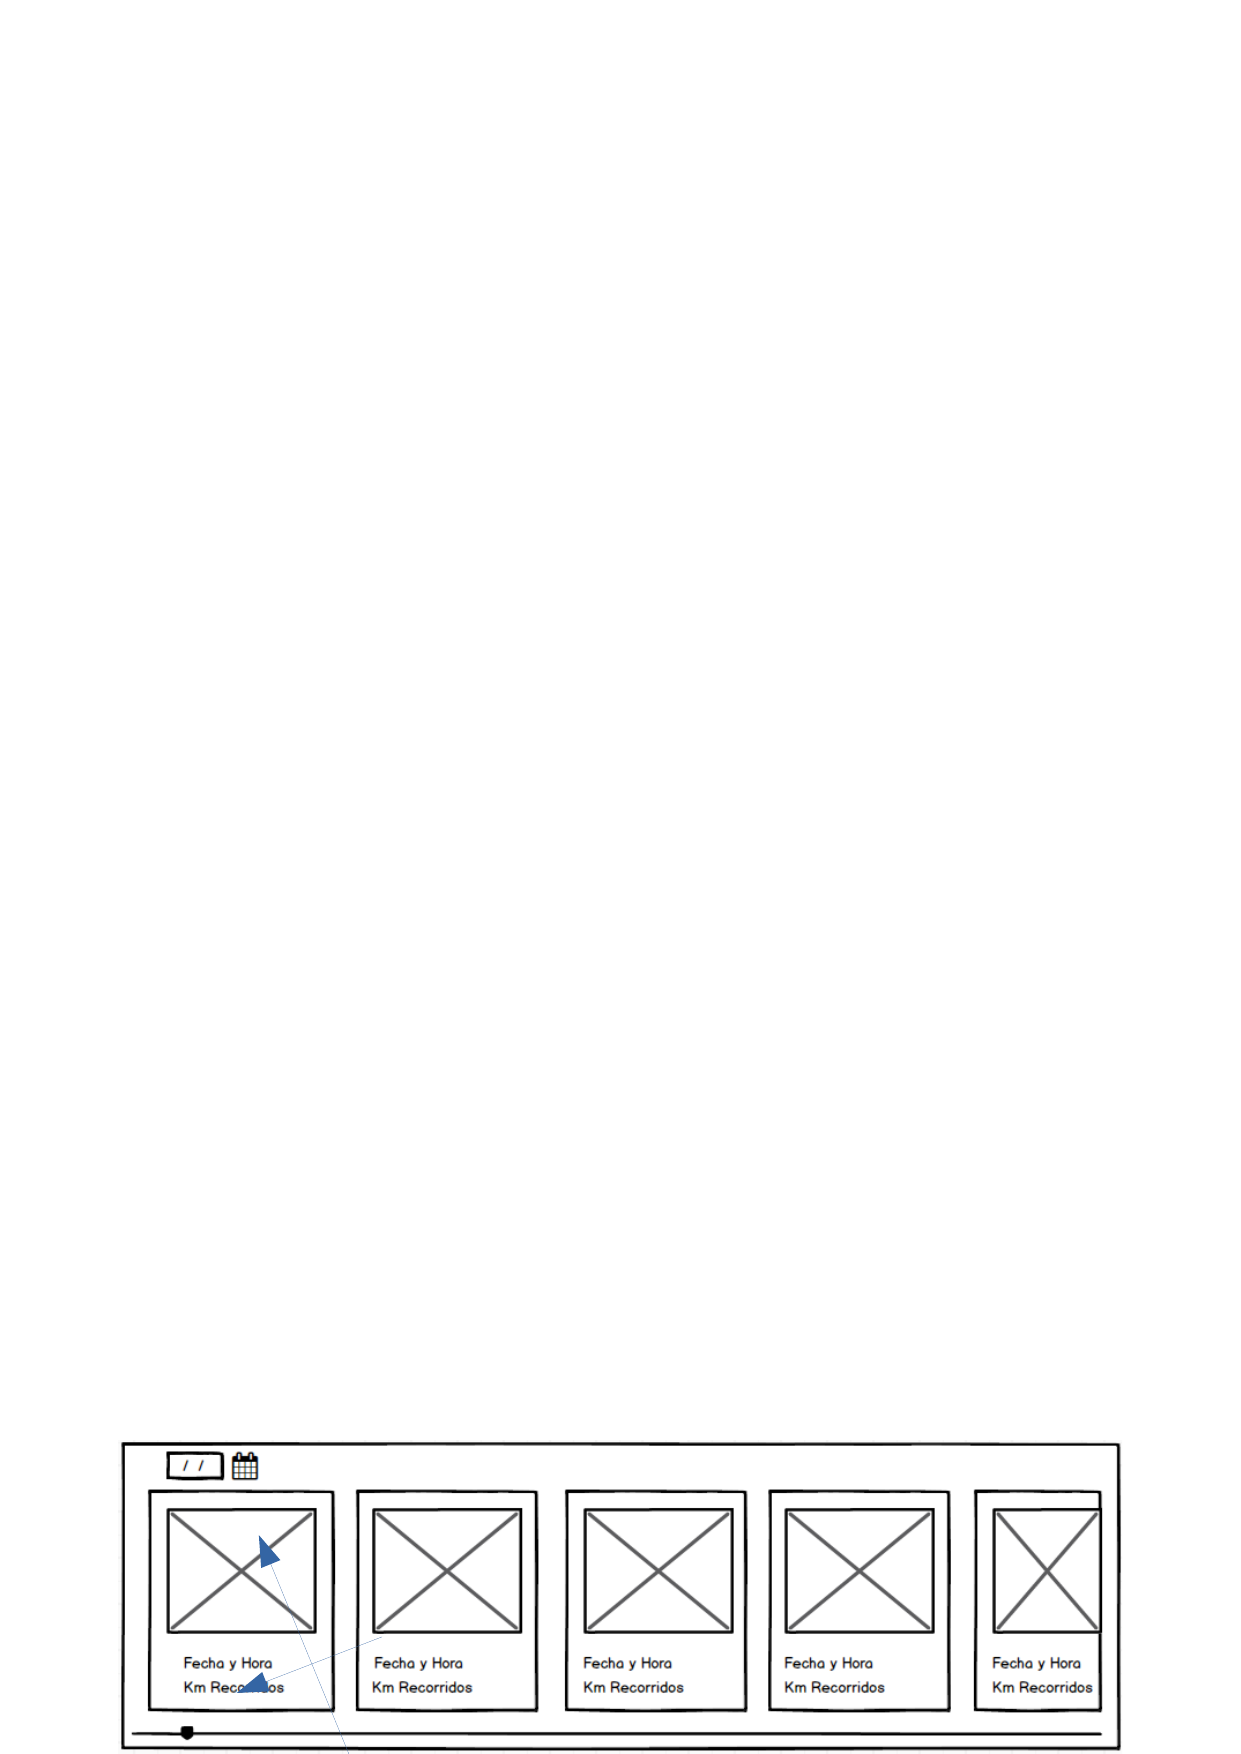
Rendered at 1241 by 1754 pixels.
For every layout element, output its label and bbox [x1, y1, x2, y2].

picture [118, 1440, 1123, 1754]
